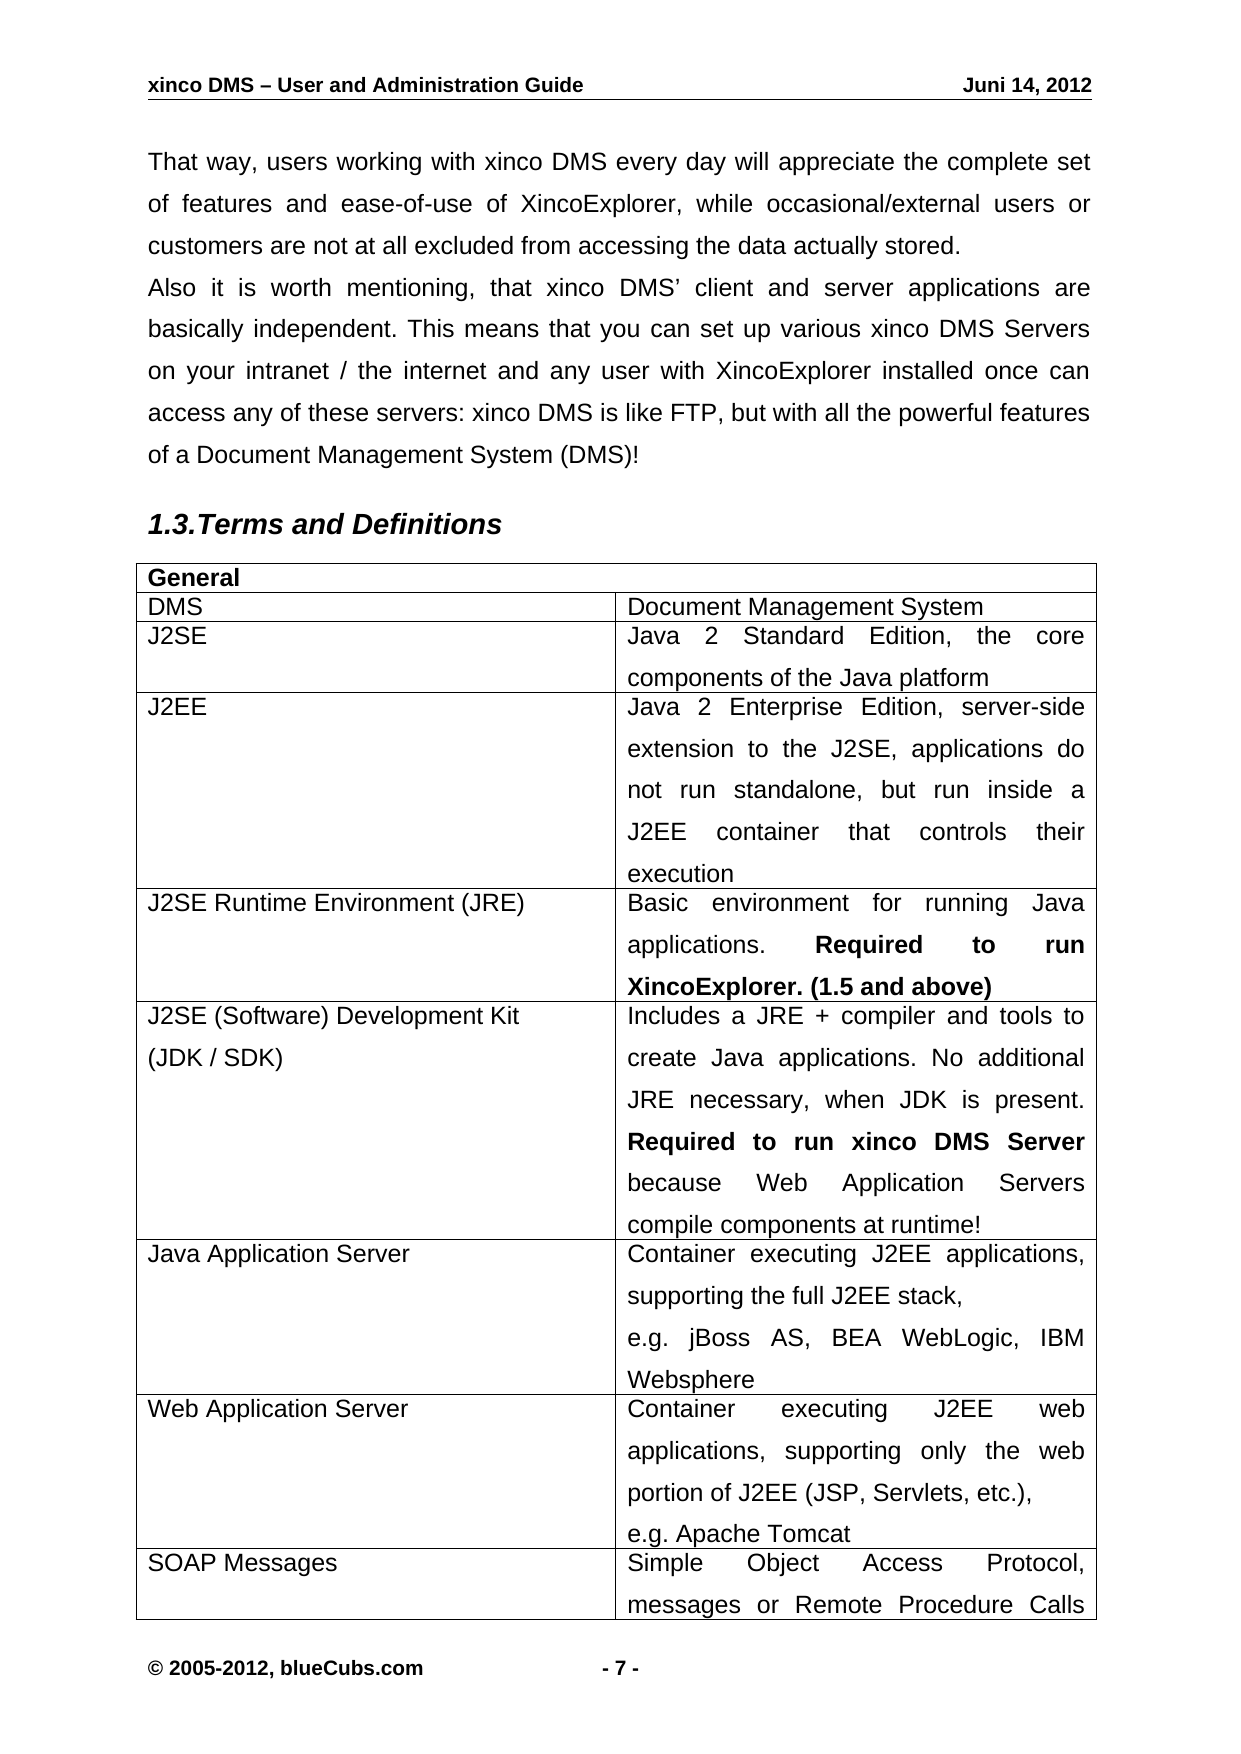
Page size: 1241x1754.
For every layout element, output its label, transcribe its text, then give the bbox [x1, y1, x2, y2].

table_cell Java 2 Standard Edition, the core components of the Java platform [616, 622, 1096, 692]
table_cell J2SE [137, 622, 615, 692]
table_cell Java 2 Enterprise Edition, server-side extension to the J2SE, applications do not run standalone, but run inside a J2EE container that controls their execution [616, 693, 1096, 888]
table_cell J2SE (Software) Development Kit (JDK / SDK) [137, 1002, 615, 1239]
table_cell Basic environment for running Java applications. Required to run XincoExplorer. (1.5 and above) [616, 889, 1096, 1001]
text Also it is worth mentioning, that xinco DMS’ client and server applications are basically independent. This means that you can set up various xinco DMS Servers on your intranet / the internet and any user with XincoExplorer installed once can access any of these servers: xinco DMS is like FTP, but with all the powerful features of a Document Management System (DMS)! [148, 273, 1092, 469]
table_cell Simple Object Access Protocol, messages or Remote Procedure Calls [616, 1549, 1096, 1619]
table_cell Java Application Server [137, 1240, 615, 1394]
table_header General [137, 564, 1096, 592]
table_cell Container executing J2EE applications, supporting the full J2EE stack, e.g. jBoss AS, BEA WebLogic, IBM Websphere [616, 1240, 1096, 1394]
table_cell SOAP Messages [137, 1549, 615, 1619]
table_cell Web Application Server [137, 1395, 615, 1548]
table_cell J2EE [137, 693, 615, 888]
subtitle Terms and Definitions [148, 508, 1092, 540]
table_cell Includes a JRE + compiler and tools to create Java applications. No additional JRE necessary, when JDK is present. Required to run xinco DMS Server because Web Application Servers compile components at runtime! [616, 1002, 1096, 1239]
text That way, users working with xinco DMS every day will appreciate the complete set of features and ease-of-use of XincoExplorer, while occasional/external users or customers are not at all excluded from accessing the data actually stored. [148, 148, 1092, 259]
table_cell Document Management System [616, 593, 1096, 621]
table_cell DMS [137, 593, 615, 621]
table_cell Container executing J2EE web applications, supporting only the web portion of J2EE (JSP, Servlets, etc.), e.g. Apache Tomcat [616, 1395, 1096, 1548]
table_cell J2SE Runtime Environment (JRE) [137, 889, 615, 1001]
